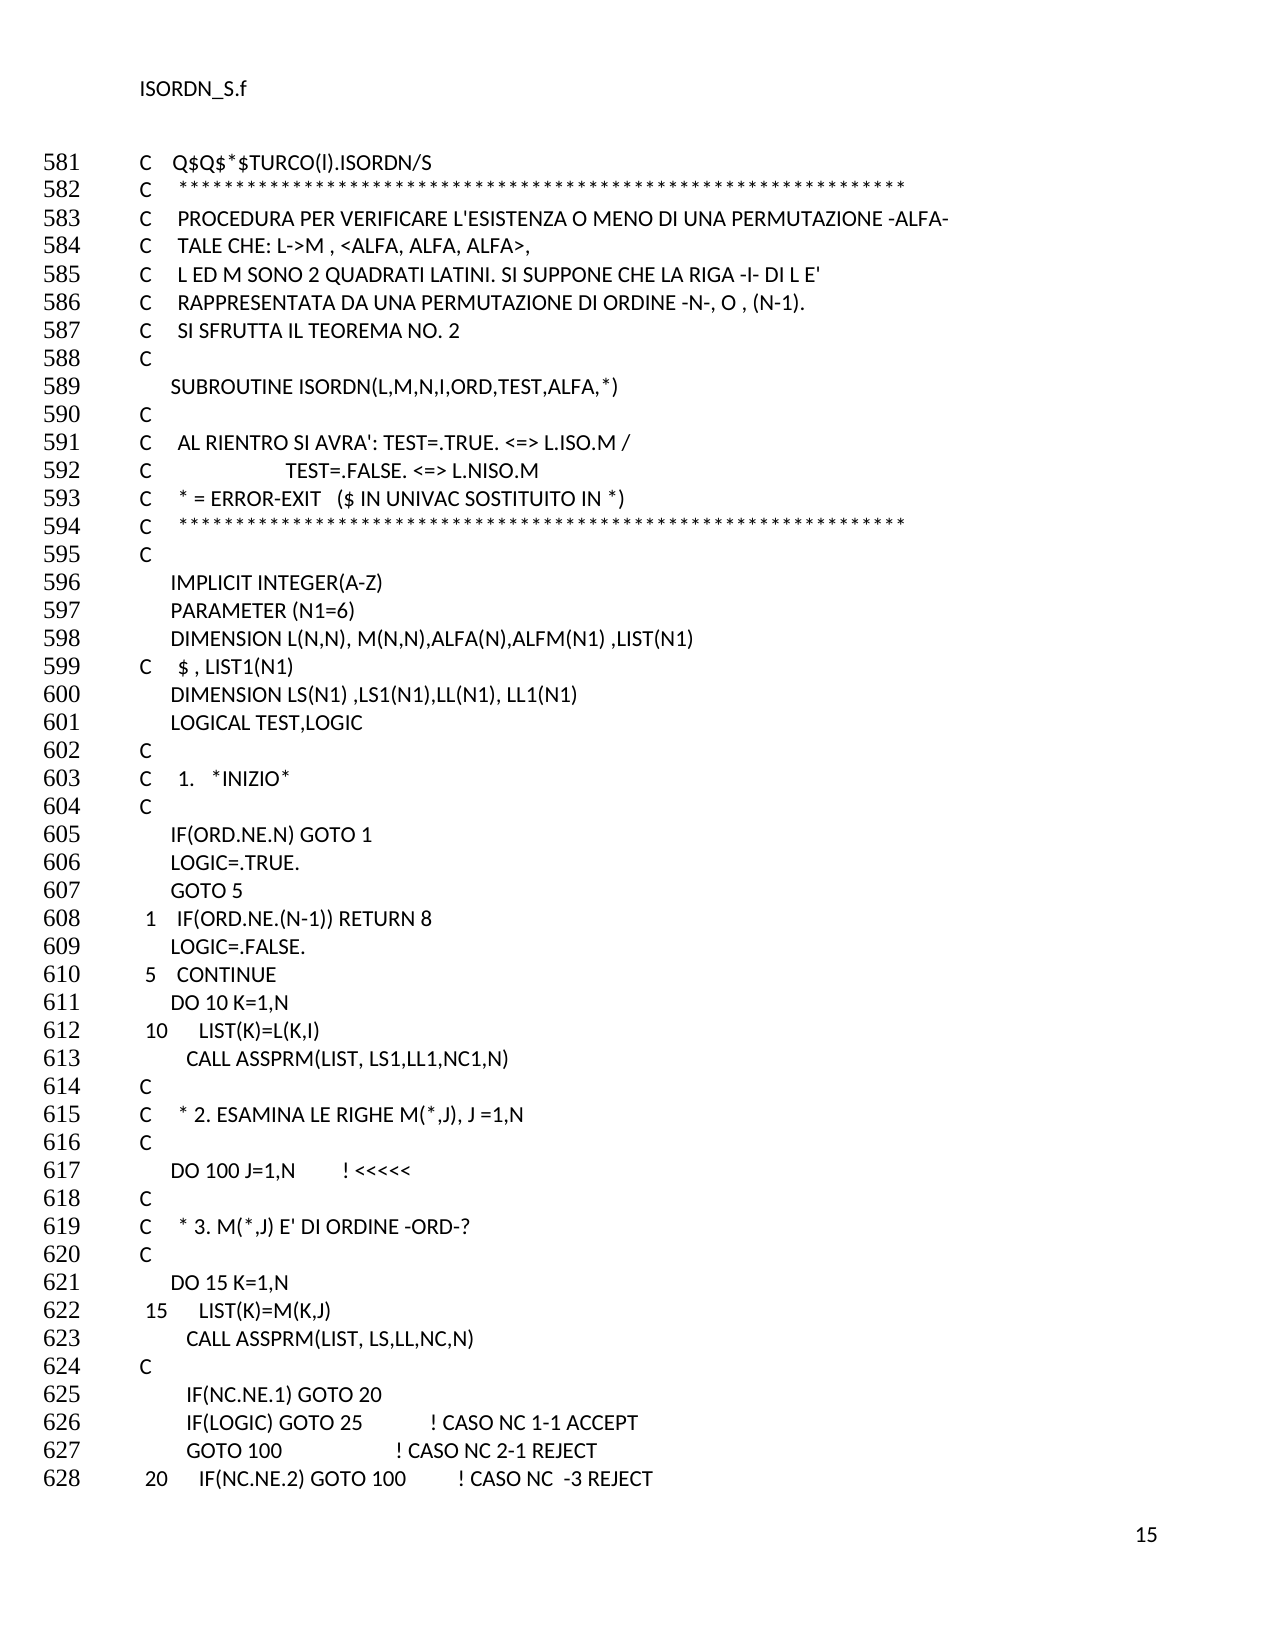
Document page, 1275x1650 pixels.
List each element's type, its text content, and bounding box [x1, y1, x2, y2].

text C $ , LIST1(N1) [139, 652, 1158, 680]
text PARAMETER (N1=6) [139, 596, 1158, 624]
text LOGIC=.TRUE. [139, 848, 1158, 876]
text IF(ORD.NE.N) GOTO 1 [139, 820, 1158, 848]
text C SI SFRUTTA IL TEOREMA NO. 2 [139, 316, 1158, 344]
text DIMENSION L(N,N), M(N,N),ALFA(N),ALFM(N1) ,LIST(N1) [139, 624, 1158, 652]
text IMPLICIT INTEGER(A-Z) [139, 568, 1158, 596]
text C RAPPRESENTATA DA UNA PERMUTAZIONE DI ORDINE -N-, O , (N-1). [139, 288, 1158, 316]
text 5 CONTINUE [139, 960, 1158, 988]
text GOTO 100 ! CASO NC 2-1 REJECT [139, 1437, 1158, 1464]
text C L ED M SONO 2 QUADRATI LATINI. SI SUPPONE CHE LA RIGA -I- DI L E' [139, 260, 1158, 288]
text CALL ASSPRM(LIST, LS,LL,NC,N) [139, 1324, 1158, 1352]
text DO 15 K=1,N [139, 1268, 1158, 1296]
text C * 2. ESAMINA LE RIGHE M(*,J), J =1,N [139, 1100, 1158, 1128]
text DO 100 J=1,N ! <<<<< [139, 1156, 1158, 1184]
text IF(NC.NE.1) GOTO 20 [139, 1381, 1158, 1408]
text C [139, 736, 1158, 764]
text C [139, 1240, 1158, 1268]
text 10 LIST(K)=L(K,I) [139, 1016, 1158, 1044]
text C [139, 344, 1158, 372]
text C TALE CHE: L->M , <ALFA, ALFA, ALFA>, [139, 232, 1158, 260]
text C [139, 1352, 1158, 1381]
text C TEST=.FALSE. <=> L.NISO.M [139, 456, 1158, 484]
text C AL RIENTRO SI AVRA': TEST=.TRUE. <=> L.ISO.M / [139, 428, 1158, 456]
text DO 10 K=1,N [139, 988, 1158, 1016]
text LOGICAL TEST,LOGIC [139, 708, 1158, 736]
text LOGIC=.FALSE. [139, 932, 1158, 960]
text GOTO 5 [139, 876, 1158, 904]
text SUBROUTINE ISORDN(L,M,N,I,ORD,TEST,ALFA,*) [139, 372, 1158, 400]
text C [139, 1072, 1158, 1100]
text C * = ERROR-EXIT ($ IN UNIVAC SOSTITUITO IN *) [139, 484, 1158, 512]
text C [139, 1128, 1158, 1156]
text C [139, 792, 1158, 820]
text C PROCEDURA PER VERIFICARE L'ESISTENZA O MENO DI UNA PERMUTAZIONE -ALFA- [139, 204, 1158, 232]
text 20 IF(NC.NE.2) GOTO 100 ! CASO NC -3 REJECT [139, 1464, 1158, 1493]
text C **************************************************************** [139, 512, 1158, 540]
text DIMENSION LS(N1) ,LS1(N1),LL(N1), LL1(N1) [139, 680, 1158, 708]
text 1 IF(ORD.NE.(N-1)) RETURN 8 [139, 904, 1158, 932]
text C [139, 1184, 1158, 1212]
text C 1. *INIZIO* [139, 764, 1158, 792]
text CALL ASSPRM(LIST, LS1,LL1,NC1,N) [139, 1044, 1158, 1072]
text C [139, 540, 1158, 568]
text IF(LOGIC) GOTO 25 ! CASO NC 1-1 ACCEPT [139, 1408, 1158, 1437]
text C [139, 400, 1158, 428]
text C **************************************************************** [139, 176, 1158, 204]
text 15 LIST(K)=M(K,J) [139, 1296, 1158, 1324]
text C * 3. M(*,J) E' DI ORDINE -ORD-? [139, 1212, 1158, 1240]
text C Q$Q$*$TURCO(l).ISORDN/S [139, 148, 1158, 176]
